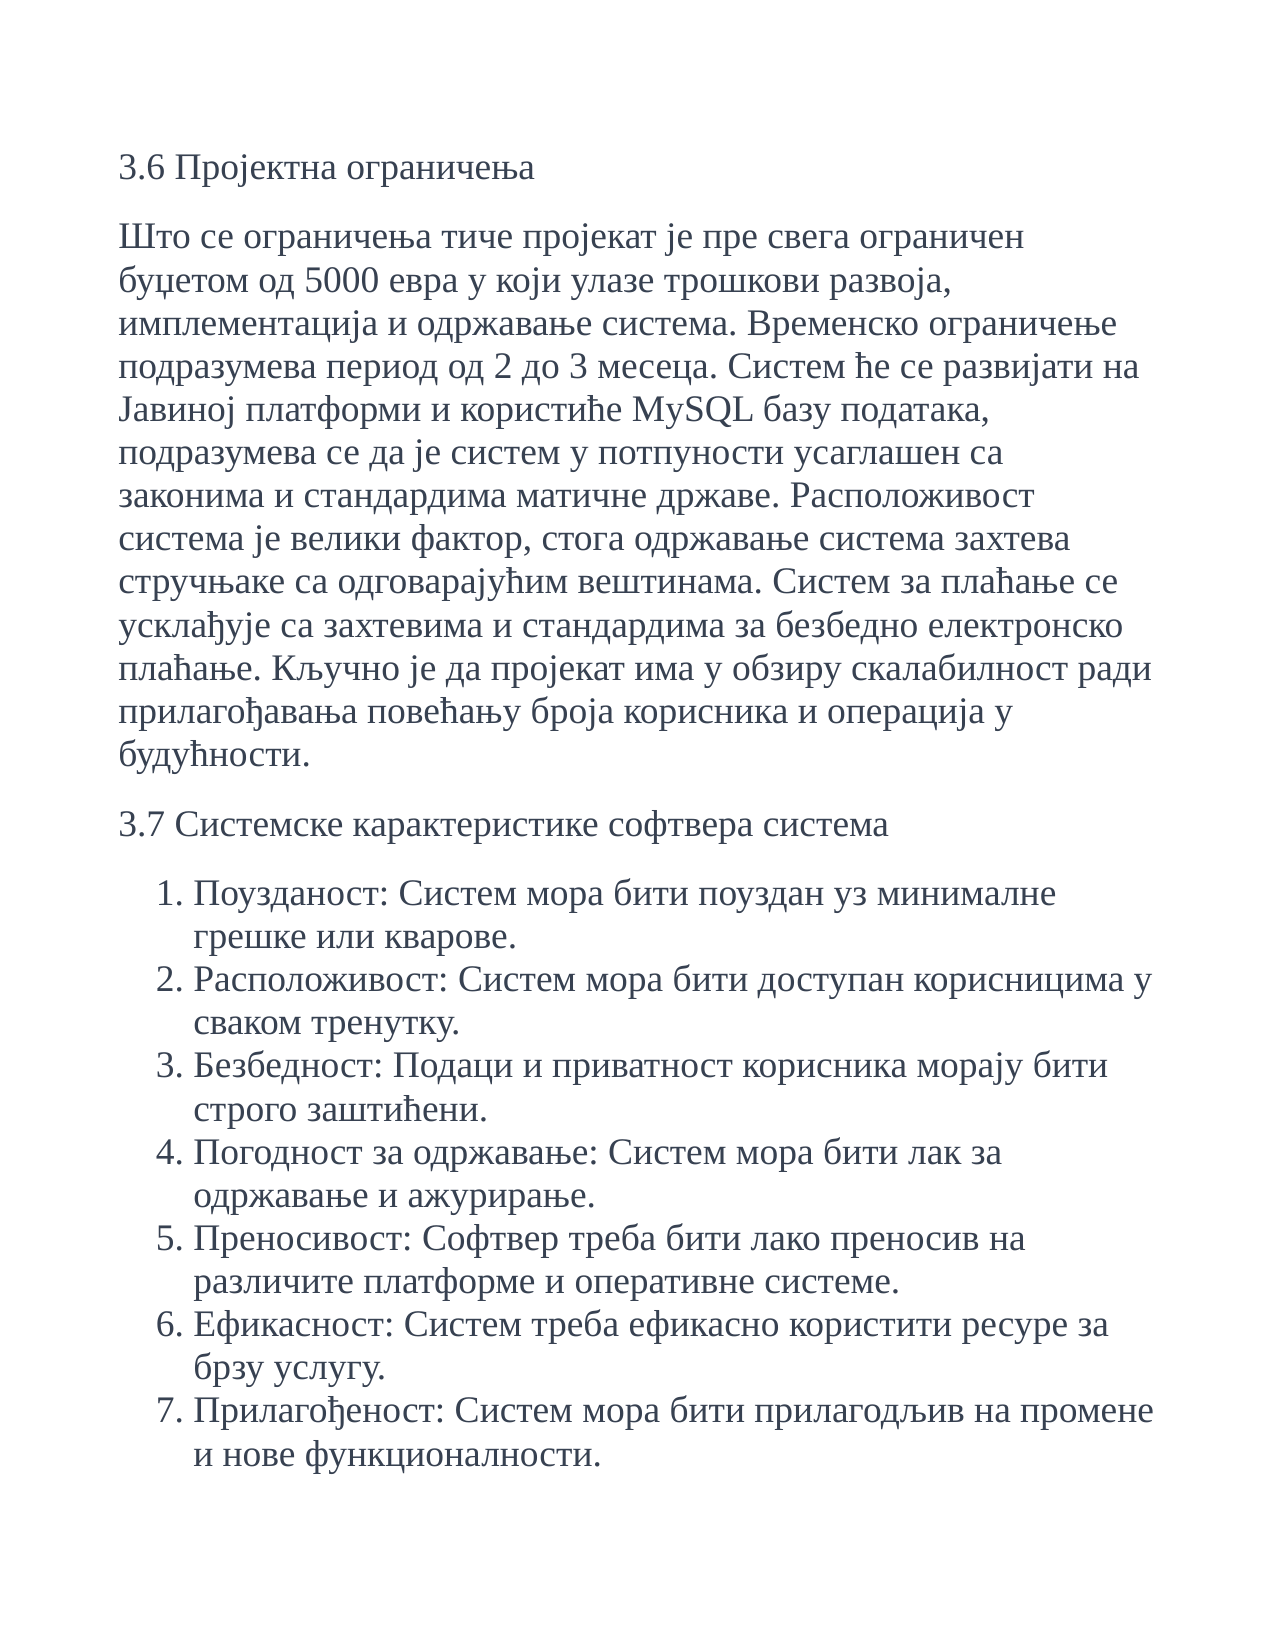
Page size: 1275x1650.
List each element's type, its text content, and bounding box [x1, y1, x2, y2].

list Прилагођеност: Систем мора бити прилагодљив на промене и нове функционалности. [156, 1388, 1157, 1474]
list Поузданост: Систем мора бити поуздан уз минималне грешке или кварове. [156, 870, 1157, 957]
list Безбедност: Подаци и приватност корисника морају бити строго заштићени. [156, 1043, 1157, 1129]
text Што се ограничења тиче пројекат је пре свега ограничен буџетом од 5000 евра у који улазе трошкови развоја, имплементација и одржавање система. Временско ограничење подразумева период од 2 до 3 месеца. Систем ће се развијати на Јавиној платформи и користиће MySQL базу података, подразумева се да је систем у потпуности усаглашен са законима и стандардима матичне државе. Расположивост система је велики фактор, стога одржавање система захтева стручњаке са одговарајућим вештинама. Систем за плаћање се усклађује са захтевима и стандардима за безбедно електронско плаћање. Кључно је да пројекат има у обзиру скалабилност ради прилагођавања повећању броја корисника и операција у будућности. [118, 214, 1157, 774]
list Расположивост: Систем мора бити доступан корисницима у сваком тренутку. [156, 957, 1157, 1043]
list Преносивост: Софтвер треба бити лако преносив на различите платформе и оперативне системе. [156, 1215, 1157, 1302]
list Погодност за одржавање: Систем мора бити лак за одржавање и ажурирање. [156, 1129, 1157, 1215]
text 3.7 Системске карактеристике софтвера система [118, 801, 1157, 844]
text 3.6 Пројектна ограничења [118, 144, 1157, 188]
list Ефикасност: Систем треба ефикасно користити ресуре за брзу услугу. [156, 1302, 1157, 1388]
